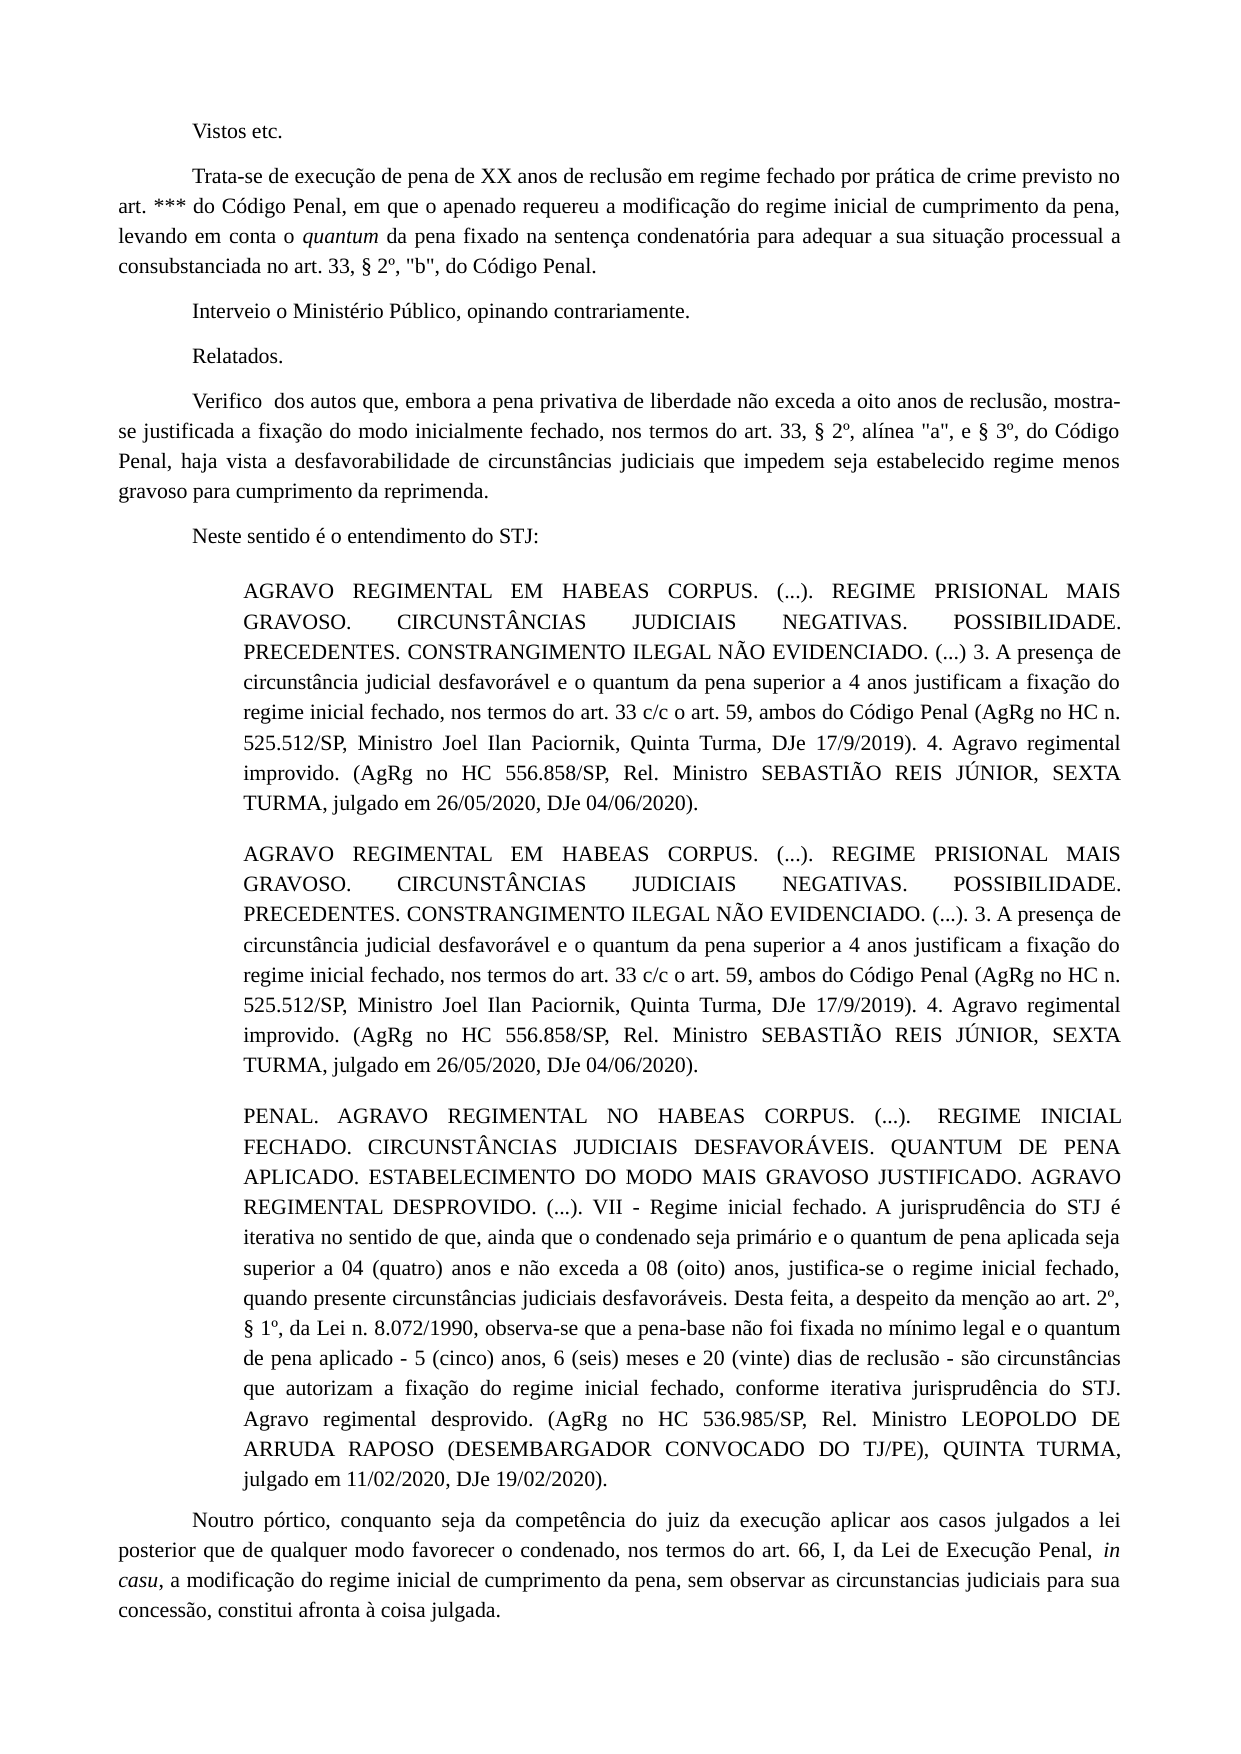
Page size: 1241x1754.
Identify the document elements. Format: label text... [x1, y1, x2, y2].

text Vistos etc. [118, 118, 1122, 143]
text Noutro pórtico, conquanto seja da competência do juiz da execução aplicar aos casos julgados a lei posterior que de qualquer modo favorecer o condenado, nos termos do art. 66, I, da Lei de Execução Penal, in casu, a modificação do regime inicial de cumprimento da pena, sem observar as circunstancias judiciais para sua concessão, constitui afronta à coisa julgada. [118, 1507, 1122, 1622]
text PENAL. AGRAVO REGIMENTAL NO HABEAS CORPUS. (...). REGIME INICIAL FECHADO. CIRCUNSTÂNCIAS JUDICIAIS DESFAVORÁVEIS. QUANTUM DE PENA APLICADO. ESTABELECIMENTO DO MODO MAIS GRAVOSO JUSTIFICADO. AGRAVO REGIMENTAL DESPROVIDO. (...). VII - Regime inicial fechado. A jurisprudência do STJ é iterativa no sentido de que, ainda que o condenado seja primário e o quantum de pena aplicada seja superior a 04 (quatro) anos e não exceda a 08 (oito) anos, justifica-se o regime inicial fechado, quando presente circunstâncias judiciais desfavoráveis. Desta feita, a despeito da menção ao art. 2º, § 1º, da Lei n. 8.072/1990, observa-se que a pena-base não foi fixada no mínimo legal e o quantum de pena aplicado - 5 (cinco) anos, 6 (seis) meses e 20 (vinte) dias de reclusão - são circunstâncias que autorizam a fixação do regime inicial fechado, conforme iterativa jurisprudência do STJ. Agravo regimental desprovido. (AgRg no HC 536.985/SP, Rel. Ministro LEOPOLDO DE ARRUDA RAPOSO (DESEMBARGADOR CONVOCADO DO TJ/PE), QUINTA TURMA, julgado em 11/02/2020, DJe 19/02/2020). [243, 1103, 1122, 1491]
text Verifico dos autos que, embora a pena privativa de liberdade não exceda a oito anos de reclusão, mostra-se justificada a fixação do modo inicialmente fechado, nos termos do art. 33, § 2º, alínea "a", e § 3º, do Código Penal, haja vista a desfavorabilidade de circunstâncias judiciais que impedem seja estabelecido regime menos gravoso para cumprimento da reprimenda. [118, 388, 1122, 504]
text Trata-se de execução de pena de XX anos de reclusão em regime fechado por prática de crime previsto no art. *** do Código Penal, em que o apenado requereu a modificação do regime inicial de cumprimento da pena, levando em conta o quantum da pena fixado na sentença condenatória para adequar a sua situação processual a consubstanciada no art. 33, § 2º, "b", do Código Penal. [118, 163, 1122, 279]
text Relatados. [118, 343, 1122, 368]
text AGRAVO REGIMENTAL EM HABEAS CORPUS. (...). REGIME PRISIONAL MAIS GRAVOSO. CIRCUNSTÂNCIAS JUDICIAIS NEGATIVAS. POSSIBILIDADE. PRECEDENTES. CONSTRANGIMENTO ILEGAL NÃO EVIDENCIADO. (...). 3. A presença de circunstância judicial desfavorável e o quantum da pena superior a 4 anos justificam a fixação do regime inicial fechado, nos termos do art. 33 c/c o art. 59, ambos do Código Penal (AgRg no HC n. 525.512/SP, Ministro Joel Ilan Paciornik, Quinta Turma, DJe 17/9/2019). 4. Agravo regimental improvido. (AgRg no HC 556.858/SP, Rel. Ministro SEBASTIÃO REIS JÚNIOR, SEXTA TURMA, julgado em 26/05/2020, DJe 04/06/2020). [243, 841, 1122, 1078]
text AGRAVO REGIMENTAL EM HABEAS CORPUS. (...). REGIME PRISIONAL MAIS GRAVOSO. CIRCUNSTÂNCIAS JUDICIAIS NEGATIVAS. POSSIBILIDADE. PRECEDENTES. CONSTRANGIMENTO ILEGAL NÃO EVIDENCIADO. (...) 3. A presença de circunstância judicial desfavorável e o quantum da pena superior a 4 anos justificam a fixação do regime inicial fechado, nos termos do art. 33 c/c o art. 59, ambos do Código Penal (AgRg no HC n. 525.512/SP, Ministro Joel Ilan Paciornik, Quinta Turma, DJe 17/9/2019). 4. Agravo regimental improvido. (AgRg no HC 556.858/SP, Rel. Ministro SEBASTIÃO REIS JÚNIOR, SEXTA TURMA, julgado em 26/05/2020, DJe 04/06/2020). [243, 578, 1122, 815]
text Neste sentido é o entendimento do STJ: [118, 523, 1122, 548]
text Interveio o Ministério Público, opinando contrariamente. [118, 298, 1122, 323]
